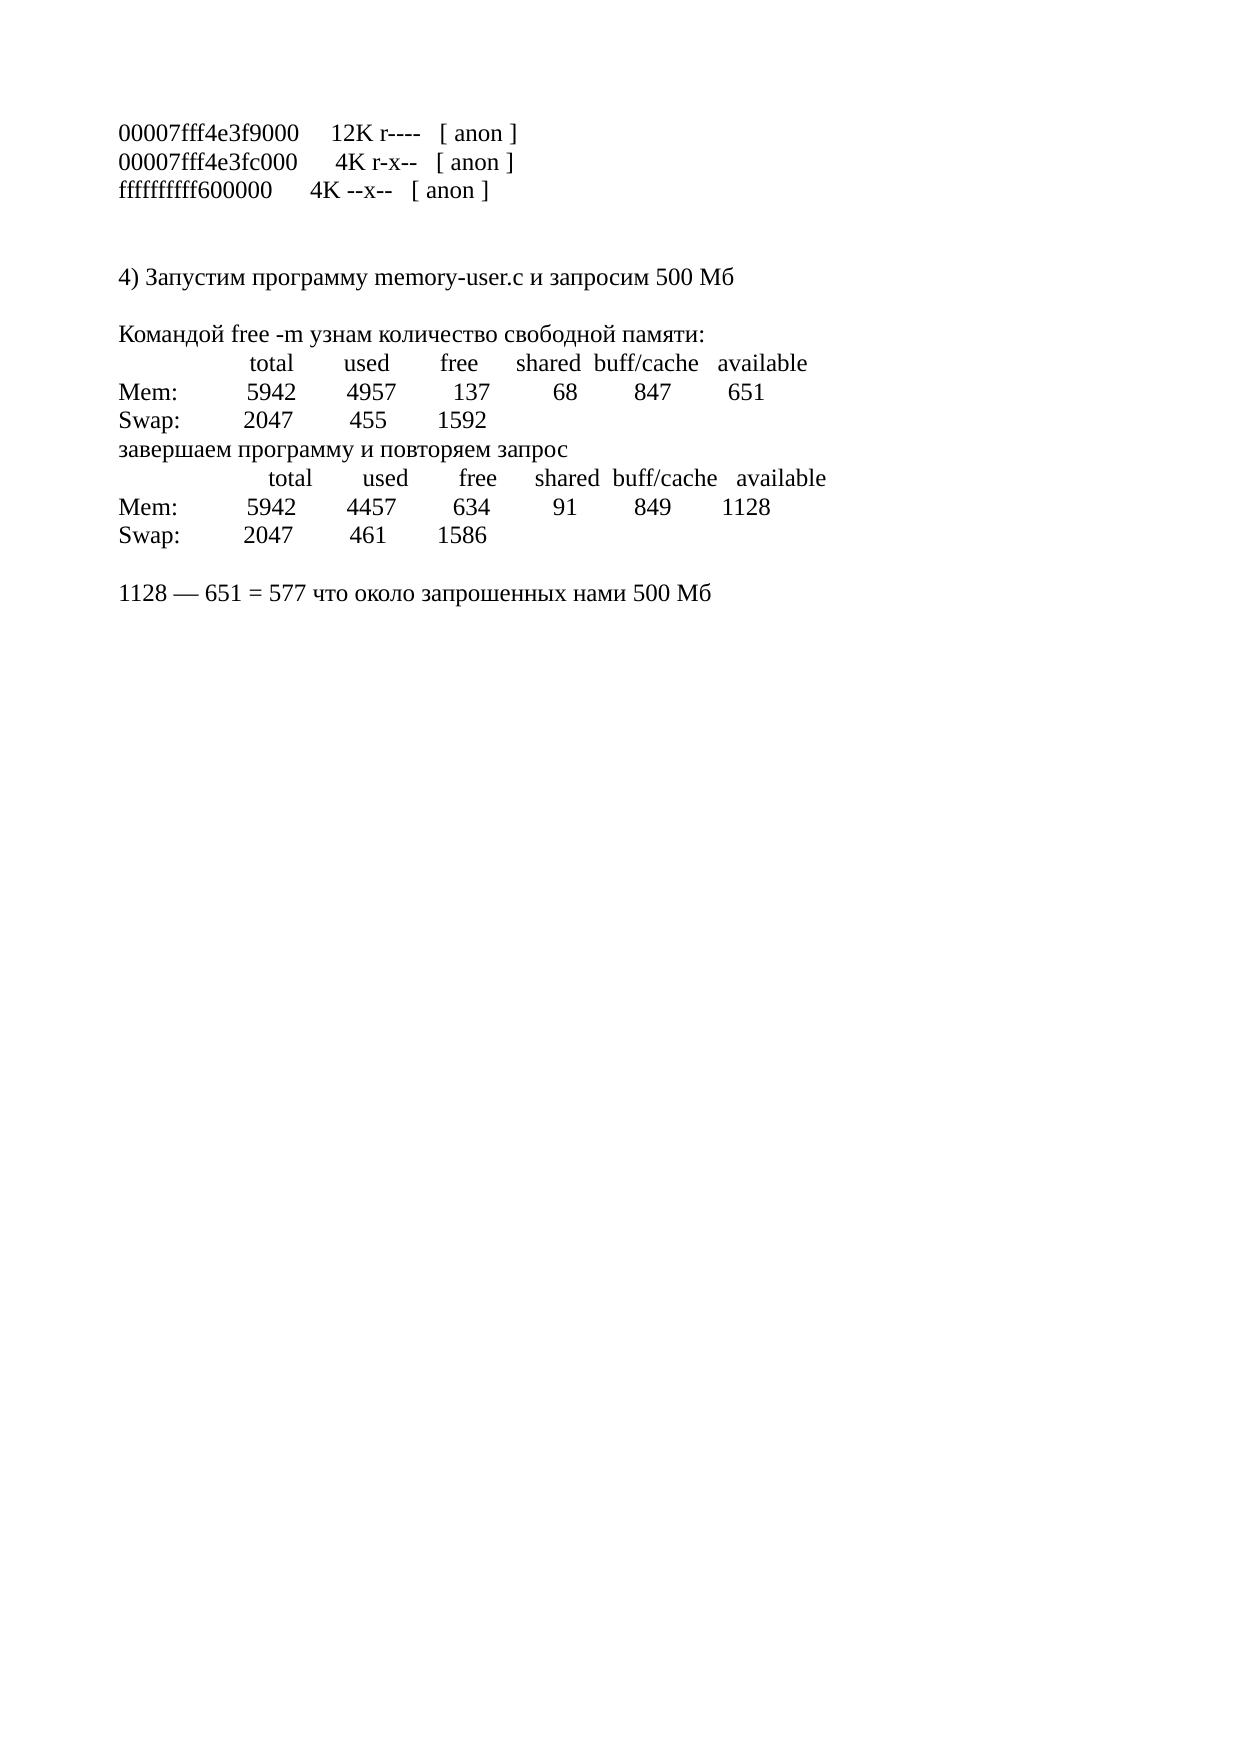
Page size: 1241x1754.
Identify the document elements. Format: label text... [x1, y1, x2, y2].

text Swap: 2047 461 1586 [118, 521, 1122, 549]
text Mem: 5942 4957 137 68 847 651 [118, 377, 1122, 406]
text total used free shared buff/cache available [118, 348, 1122, 377]
text 00007fff4e3f9000 12K r---- [ anon ] [118, 118, 1122, 147]
text total used free shared buff/cache available [118, 463, 1122, 492]
text завершаем программу и повторяем запрос [118, 434, 1122, 463]
text ffffffffff600000 4K --x-- [ anon ] [118, 176, 1122, 204]
text 4) Запустим программу memory-user.c и запросим 500 Мб [118, 262, 1122, 291]
text Swap: 2047 455 1592 [118, 406, 1122, 434]
text Mem: 5942 4457 634 91 849 1128 [118, 492, 1122, 521]
text 00007fff4e3fc000 4K r-x-- [ anon ] [118, 147, 1122, 176]
text 1128 — 651 = 577 что около запрошенных нами 500 Мб [118, 578, 1122, 607]
text Командой free -m узнам количество свободной памяти: [118, 319, 1122, 348]
